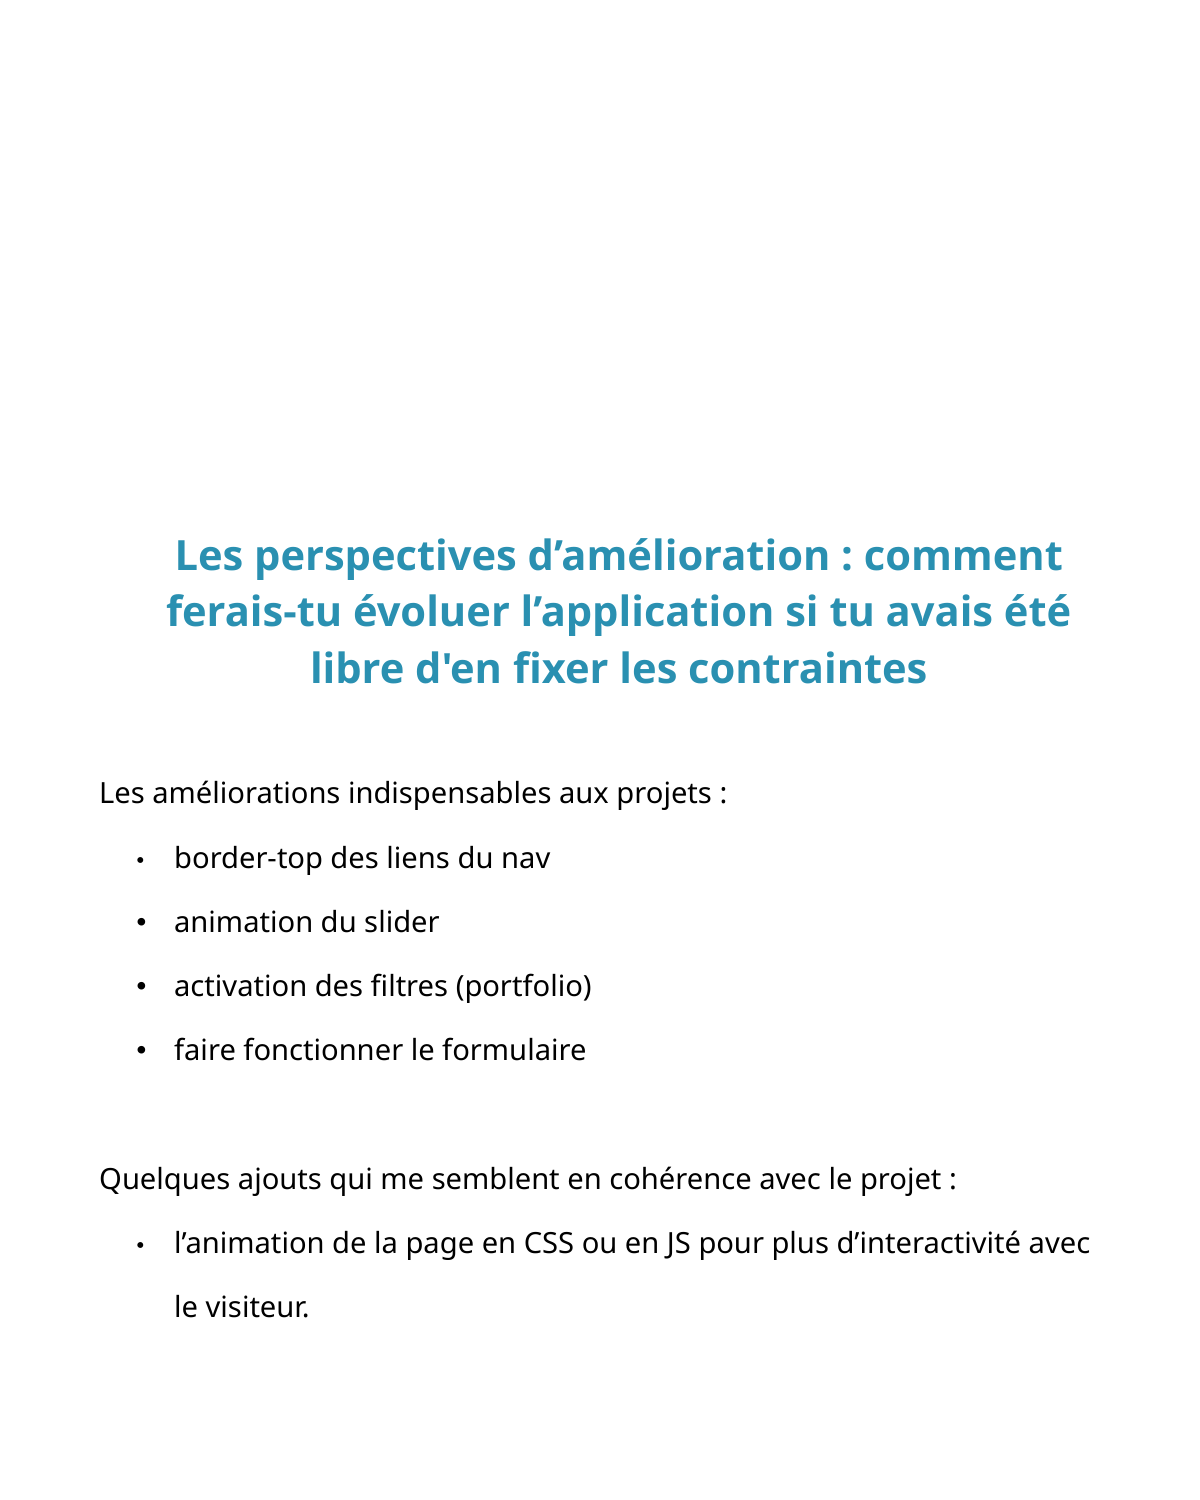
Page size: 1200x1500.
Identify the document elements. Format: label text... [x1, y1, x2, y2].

subtitle Les perspectives d’amélioration : comment ferais-tu évoluer l’application si tu avais été libre d'en fixer les contraintes [136, 526, 1101, 696]
text Quelques ajouts qui me semblent en cohérence avec le projet : [99, 1158, 1101, 1198]
list border-top des liens du nav [136, 837, 1101, 877]
list l’animation de la page en CSS ou en JS pour plus d’interactivité avec le visiteur. [136, 1222, 1101, 1326]
list animation du slider [136, 901, 1101, 941]
list activation des filtres (portfolio) [136, 965, 1101, 1005]
list faire fonctionner le formulaire [136, 1030, 1101, 1069]
text Les améliorations indispensables aux projets : [99, 773, 1101, 812]
